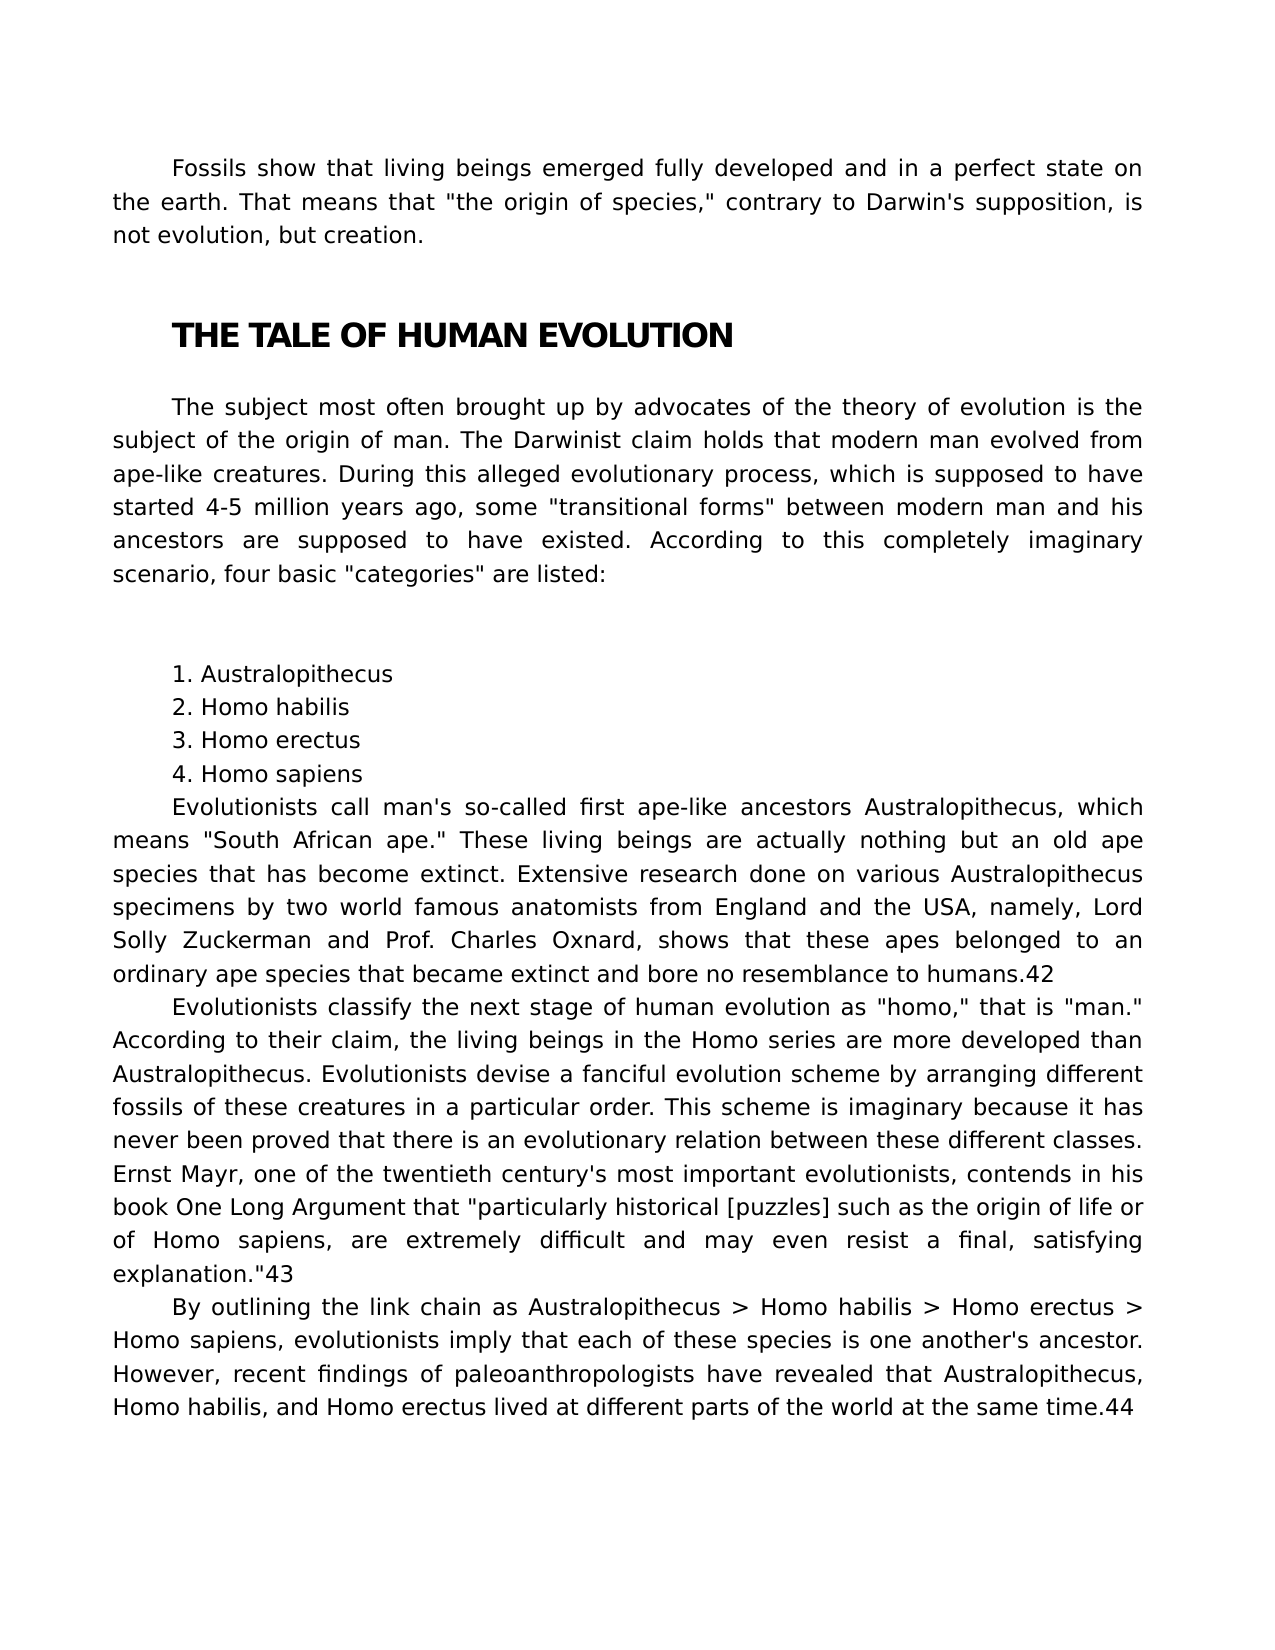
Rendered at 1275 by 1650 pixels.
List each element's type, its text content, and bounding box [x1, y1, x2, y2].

text Evolutionists call man's so-called first ape-like ancestors Australopithecus, which means "South African ape." These living beings are actually nothing but an old ape species that has become extinct. Extensive research done on various Australopithecus specimens by two world famous anatomists from England and the USA, namely, Lord Solly Zuckerman and Prof. Charles Oxnard, shows that these apes belonged to an ordinary ape species that became extinct and bore no resemblance to humans.42 [112, 789, 1145, 989]
text Evolutionists classify the next stage of human evolution as "homo," that is "man." According to their claim, the living beings in the Homo series are more developed than Australopithecus. Evolutionists devise a fanciful evolution scheme by arranging different fossils of these creatures in a particular order. This scheme is imaginary because it has never been proved that there is an evolutionary relation between these different classes. Ernst Mayr, one of the twentieth century's most important evolutionists, contends in his book One Long Argument that "particularly historical [puzzles] such as the origin of life or of Homo sapiens, are extremely difficult and may even resist a final, satisfying explanation."43 [112, 989, 1145, 1289]
subtitle The Tale of Human Evolution [112, 317, 1145, 356]
text 4. Homo sapiens [112, 756, 1145, 789]
text 3. Homo erectus [112, 722, 1145, 756]
text 1. Australopithecus [112, 656, 1145, 689]
text 2. Homo habilis [112, 689, 1145, 722]
text By outlining the link chain as Australopithecus > Homo habilis > Homo erectus > Homo sapiens, evolutionists imply that each of these species is one another's ancestor. However, recent findings of paleoanthropologists have revealed that Australopithecus, Homo habilis, and Homo erectus lived at different parts of the world at the same time.44 [112, 1289, 1145, 1422]
text Fossils show that living beings emerged fully developed and in a perfect state on the earth. That means that "the origin of species," contrary to Darwin's supposition, is not evolution, but creation. [112, 150, 1145, 250]
text The subject most often brought up by advocates of the theory of evolution is the subject of the origin of man. The Darwinist claim holds that modern man evolved from ape-like creatures. During this alleged evolutionary process, which is supposed to have started 4-5 million years ago, some "transitional forms" between modern man and his ancestors are supposed to have existed. According to this completely imaginary scenario, four basic "categories" are listed: [112, 389, 1145, 589]
